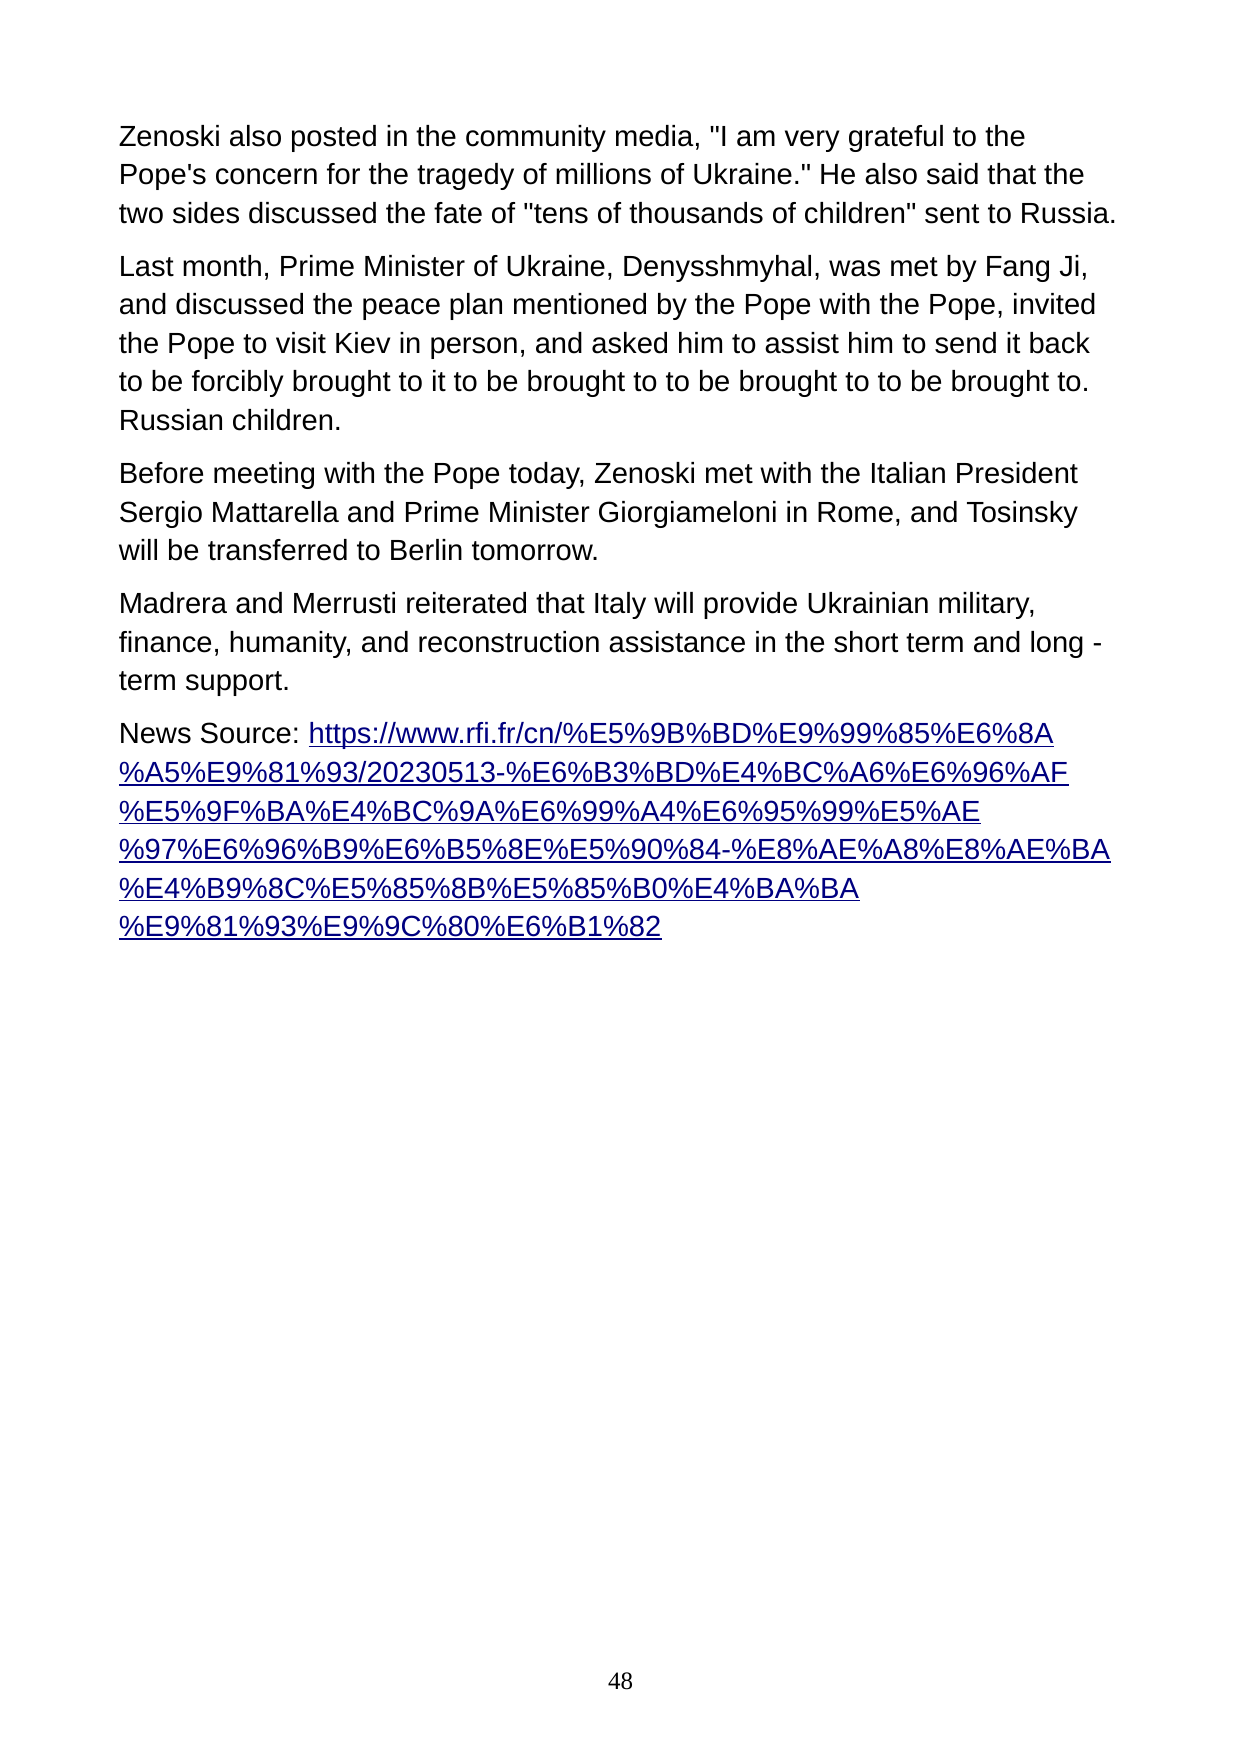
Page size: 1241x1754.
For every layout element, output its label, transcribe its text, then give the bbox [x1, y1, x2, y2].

text Last month, Prime Minister of Ukraine, Denysshmyhal, was met by Fang Ji, and discussed the peace plan mentioned by the Pope with the Pope, invited the Pope to visit Kiev in person, and asked him to assist him to send it back to be forcibly brought to it to be brought to to be brought to to be brought to. Russian children. [118, 249, 1122, 436]
text Madrera and Merrusti reiterated that Italy will provide Ukrainian military, finance, humanity, and reconstruction assistance in the short term and long -term support. [118, 586, 1122, 697]
text News Source: https://www.rfi.fr/cn/%E5%9B%BD%E9%99%85%E6%8A%A5%E9%81%93/20230513-%E6%B3%BD%E4%BC%A6%E6%96%AF%E5%9F%BA%E4%BC%9A%E6%99%A4%E6%95%99%E5%AE%97%E6%96%B9%E6%B5%8E%E5%90%84-%E8%AE%A8%E8%AE%BA%E4%B9%8C%E5%85%8B%E5%85%B0%E4%BA%BA%E9%81%93%E9%9C%80%E6%B1%82 [118, 716, 1122, 943]
text Before meeting with the Pope today, Zenoski met with the Italian President Sergio Mattarella and Prime Minister Giorgiameloni in Rome, and Tosinsky will be transferred to Berlin tomorrow. [118, 456, 1122, 567]
text Zenoski also posted in the community media, "I am very grateful to the Pope's concern for the tragedy of millions of Ukraine." He also said that the two sides discussed the fate of "tens of thousands of children" sent to Russia. [118, 118, 1122, 229]
